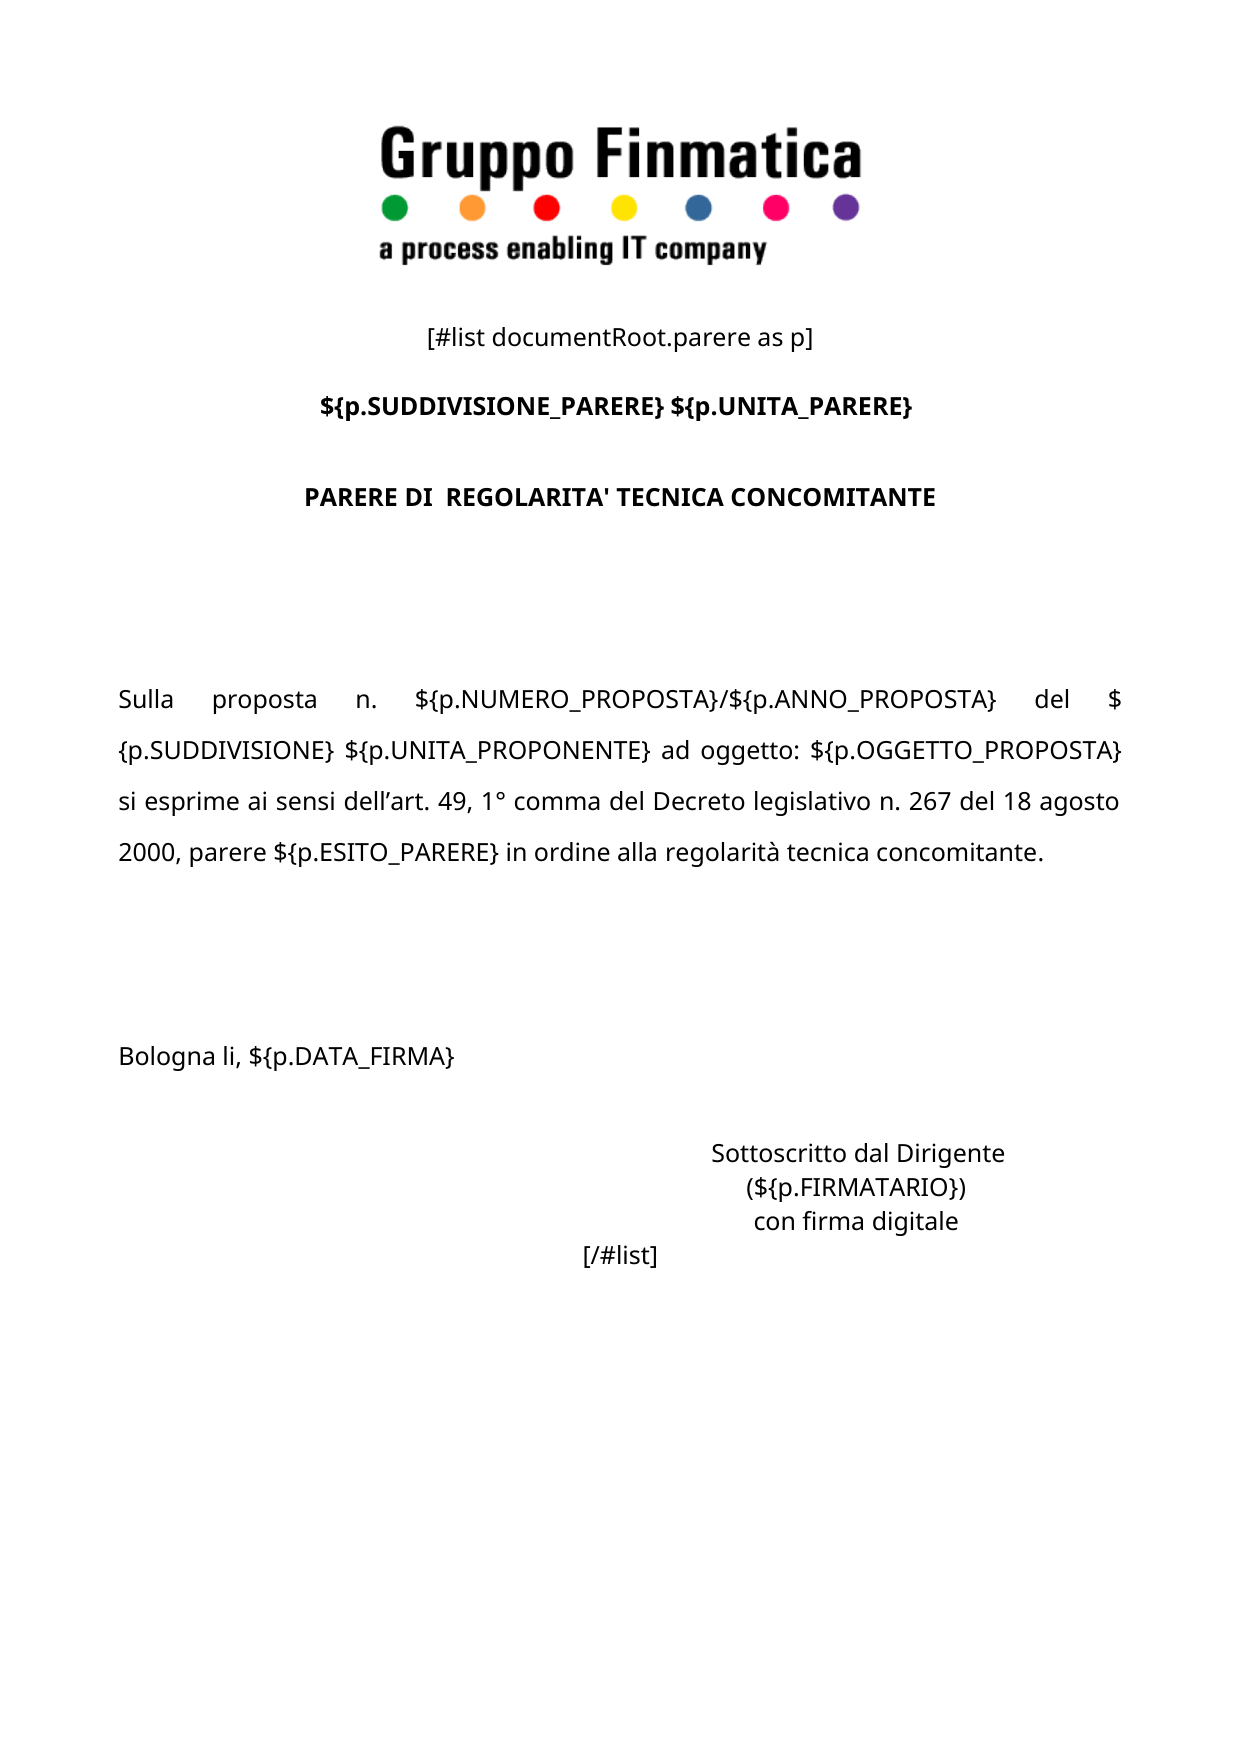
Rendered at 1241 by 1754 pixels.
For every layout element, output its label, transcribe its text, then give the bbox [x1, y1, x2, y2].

text Sulla proposta n. ${p.NUMERO_PROPOSTA}/${p.ANNO_PROPOSTA} del ${p.SUDDIVISIONE} ${p.UNITA_PROPONENTE} ad oggetto: ${p.OGGETTO_PROPOSTA} si esprime ai sensi dell’art. 49, 1° comma del Decreto legislativo n. 267 del 18 agosto 2000, parere ${p.ESITO_PARERE} in ordine alla regolarità tecnica concomitante. [118, 682, 1122, 869]
text PARERE DI REGOLARITA' TECNICA CONCOMITANTE [118, 480, 1122, 514]
text Bologna li, ${p.DATA_FIRMA} [118, 1039, 1122, 1073]
text ${p.SUDDIVISIONE_PARERE} ${p.UNITA_PARERE} [118, 388, 1122, 422]
text [#list documentRoot.parere as p] [118, 320, 1122, 354]
text [/#list] [118, 1238, 1122, 1272]
text Sottoscritto dal Dirigente [595, 1136, 1122, 1170]
text (${p.FIRMATARIO}) [590, 1170, 1122, 1204]
text con firma digitale [590, 1204, 1122, 1238]
picture [372, 118, 868, 278]
